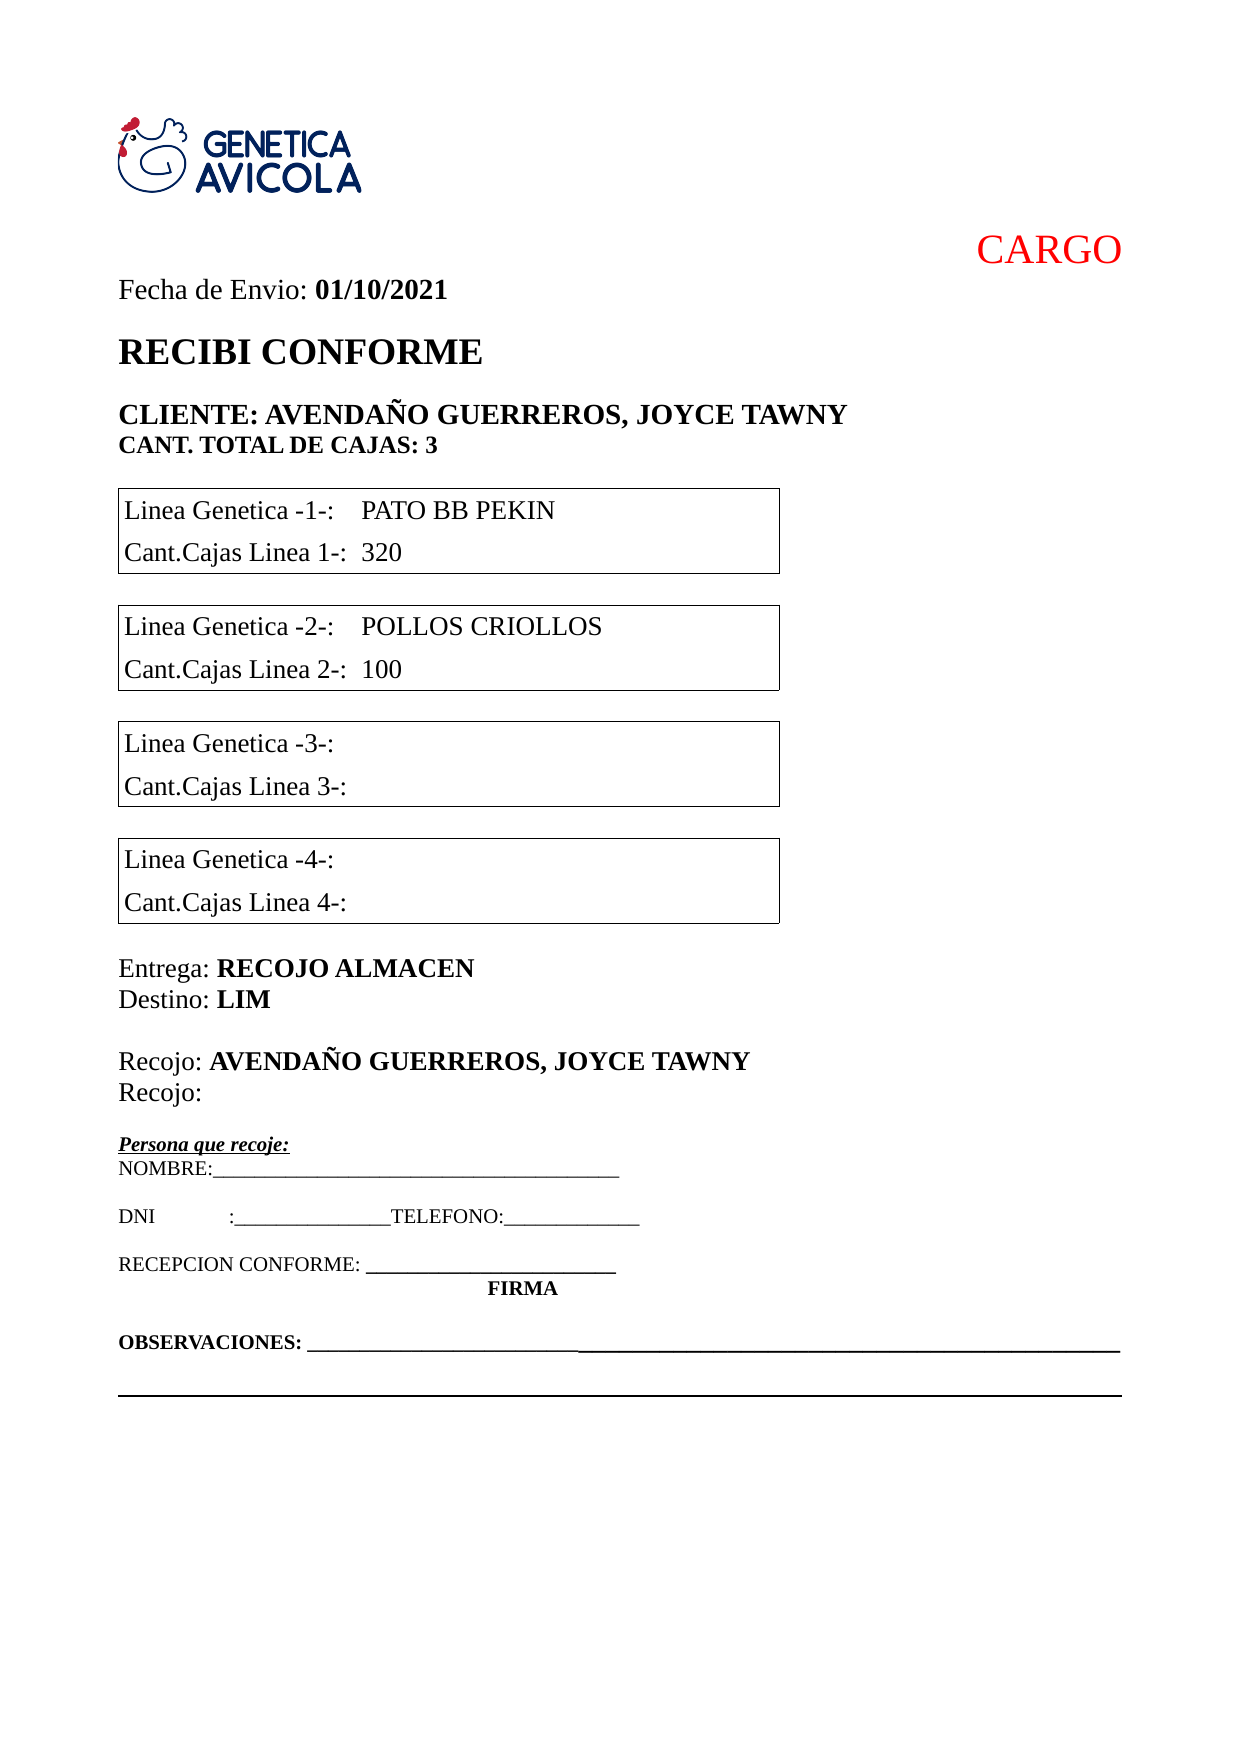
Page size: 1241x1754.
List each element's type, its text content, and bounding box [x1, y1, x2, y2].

text RECIBI CONFORME [118, 330, 1122, 373]
table_cell [356, 839, 779, 880]
picture [117, 117, 362, 193]
table_cell 320 [356, 531, 779, 573]
table_cell POLLOS CRIOLLOS [356, 606, 779, 647]
table_cell Linea Genetica -3-: [119, 722, 356, 764]
text NOMBRE:_______________________________________ [118, 1156, 1122, 1180]
text Fecha de Envio: 01/10/2021 [118, 272, 1122, 306]
table_cell Cant.Cajas Linea 4-: [119, 880, 356, 923]
table_header PATO BB PEKIN [356, 489, 779, 531]
table_cell [356, 764, 779, 806]
table_header Linea Genetica -1-: [119, 489, 356, 531]
table_cell Cant.Cajas Linea 1-: [119, 531, 356, 573]
text Entrega: RECOJO ALMACEN [118, 952, 1122, 983]
text CANT. TOTAL DE CAJAS: 3 [118, 431, 1122, 459]
table_cell [356, 880, 779, 923]
table_cell 100 [356, 647, 779, 690]
table_cell Linea Genetica -2-: [119, 606, 356, 647]
table_cell Linea Genetica -4-: [119, 839, 356, 880]
text DNI :_______________TELEFONO:_____________ [118, 1204, 1122, 1228]
text Destino: LIM [118, 983, 1122, 1014]
table_cell Cant.Cajas Linea 2-: [119, 647, 356, 690]
text CLIENTE: AVENDAÑO GUERREROS, JOYCE TAWNY [118, 397, 1122, 431]
table_cell [118, 574, 356, 604]
table_cell [356, 722, 779, 764]
text Recojo: AVENDAÑO GUERREROS, JOYCE TAWNY [118, 1045, 1122, 1076]
table_cell [118, 691, 356, 721]
text RECEPCION CONFORME: ________________________ [118, 1252, 1122, 1276]
text OBSERVACIONES: __________________________________________________________________ [118, 1324, 1122, 1355]
text FIRMA [118, 1276, 1122, 1300]
table_cell [356, 574, 779, 604]
table_cell Cant.Cajas Linea 3-: [119, 764, 356, 806]
table_cell [356, 807, 779, 838]
text Recojo: [118, 1076, 1122, 1108]
text CARGO [118, 224, 1122, 272]
table_cell [118, 807, 356, 838]
table_cell [356, 691, 779, 721]
text Persona que recoje: [118, 1132, 1122, 1156]
